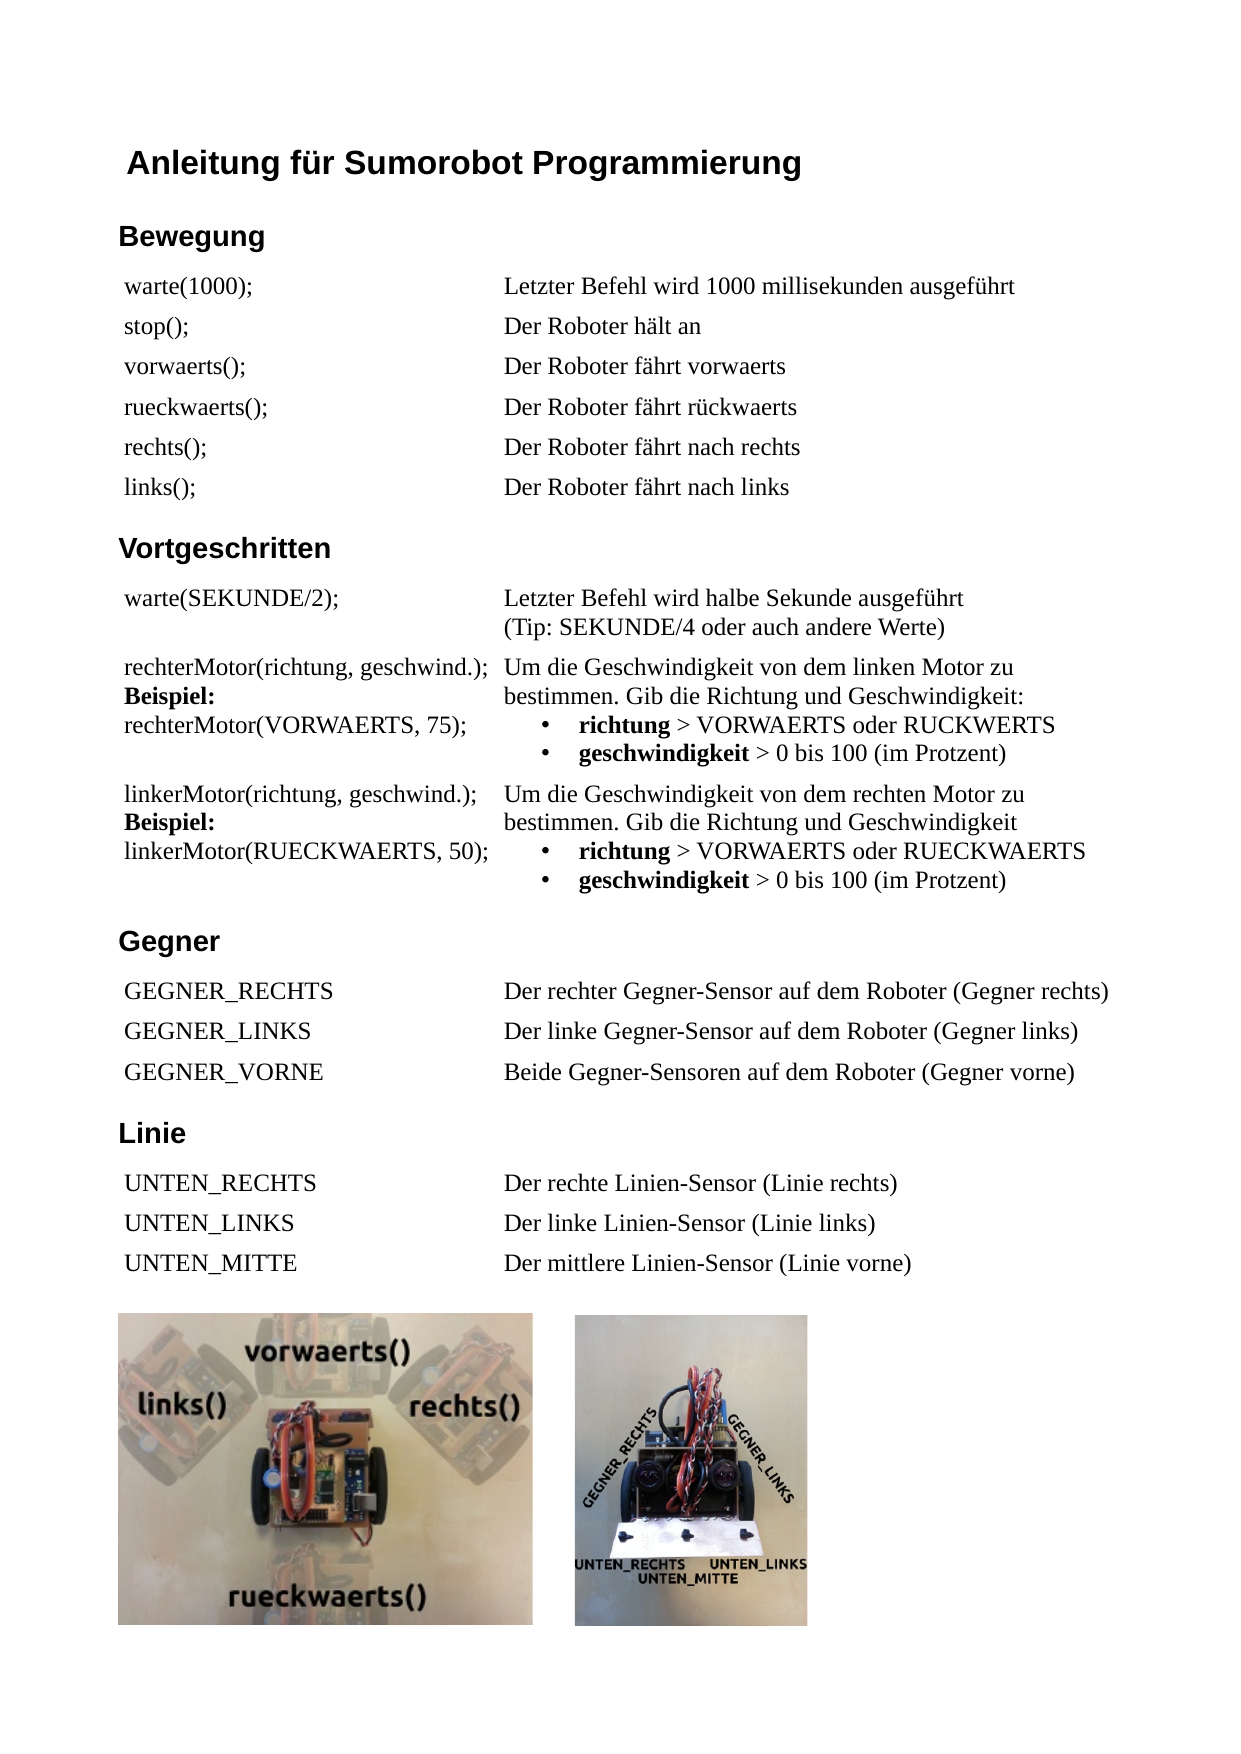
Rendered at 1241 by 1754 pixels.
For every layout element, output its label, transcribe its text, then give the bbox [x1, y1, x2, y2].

table_cell GEGNER_LINKS [118, 1011, 498, 1051]
table_header Der rechter Gegner-Sensor auf dem Roboter (Gegner rechts) [498, 971, 1123, 1011]
table_cell stop(); [118, 306, 498, 346]
table_header UNTEN_RECHTS [118, 1162, 498, 1202]
table_header GEGNER_RECHTS [118, 971, 498, 1011]
picture [118, 1313, 533, 1625]
subtitle Vortgeschritten [118, 532, 1122, 565]
table_cell links(); [118, 466, 498, 507]
table_cell Beide Gegner-Sensoren auf dem Roboter (Gegner vorne) [498, 1051, 1123, 1091]
table_cell Der Roboter fährt nach links [498, 466, 1123, 507]
table_cell Der linke Linien-Sensor (Linie links) [498, 1203, 1123, 1243]
table_cell Der mittlere Linien-Sensor (Linie vorne) [498, 1243, 1123, 1283]
table_cell rueckwaerts(); [118, 386, 498, 426]
subtitle Linie [118, 1116, 1122, 1150]
table_cell UNTEN_LINKS [118, 1203, 498, 1243]
table_cell Der linke Gegner-Sensor auf dem Roboter (Gegner links) [498, 1011, 1123, 1051]
table_cell Der Roboter hält an [498, 306, 1123, 346]
table_cell rechts(); [118, 426, 498, 466]
table_header Der rechte Linien-Sensor (Linie rechts) [498, 1162, 1123, 1202]
table_cell GEGNER_VORNE [118, 1051, 498, 1091]
table_cell Der Roboter fährt nach rechts [498, 426, 1123, 466]
table_header warte(1000); [118, 265, 498, 306]
subtitle Bewegung [118, 219, 1122, 253]
table_header Letzter Befehl wird 1000 millisekunden ausgeführt [498, 265, 1123, 306]
table_cell Um die Geschwindigkeit von dem linken Motor zu bestimmen. Gib die Richtung und Geschwindigkeit: richtung > VORWAERTS oder RUCKWERTS geschwindigkeit > 0 bis 100 (im Protzent) [498, 647, 1122, 773]
table_cell UNTEN_MITTE [118, 1243, 498, 1283]
table_cell Der Roboter fährt rückwaerts [498, 386, 1123, 426]
table_header warte(SEKUNDE/2); [118, 578, 498, 647]
table_cell rechterMotor(richtung, geschwind.); Beispiel: rechterMotor(VORWAERTS, 75); [118, 647, 498, 773]
subtitle Anleitung für Sumorobot Programmierung [118, 143, 1122, 182]
table_cell linkerMotor(richtung, geschwind.); Beispiel: linkerMotor(RUECKWAERTS, 50); [118, 773, 498, 899]
table_header Letzter Befehl wird halbe Sekunde ausgeführt (Tip: SEKUNDE/4 oder auch andere Werte) [498, 578, 1122, 647]
table_cell Um die Geschwindigkeit von dem rechten Motor zu bestimmen. Gib die Richtung und Geschwindigkeit richtung > VORWAERTS oder RUECKWAERTS geschwindigkeit > 0 bis 100 (im Protzent) [498, 773, 1122, 899]
subtitle Gegner [118, 924, 1122, 958]
table_cell Der Roboter fährt vorwaerts [498, 346, 1123, 386]
picture [574, 1315, 808, 1626]
table_cell vorwaerts(); [118, 346, 498, 386]
